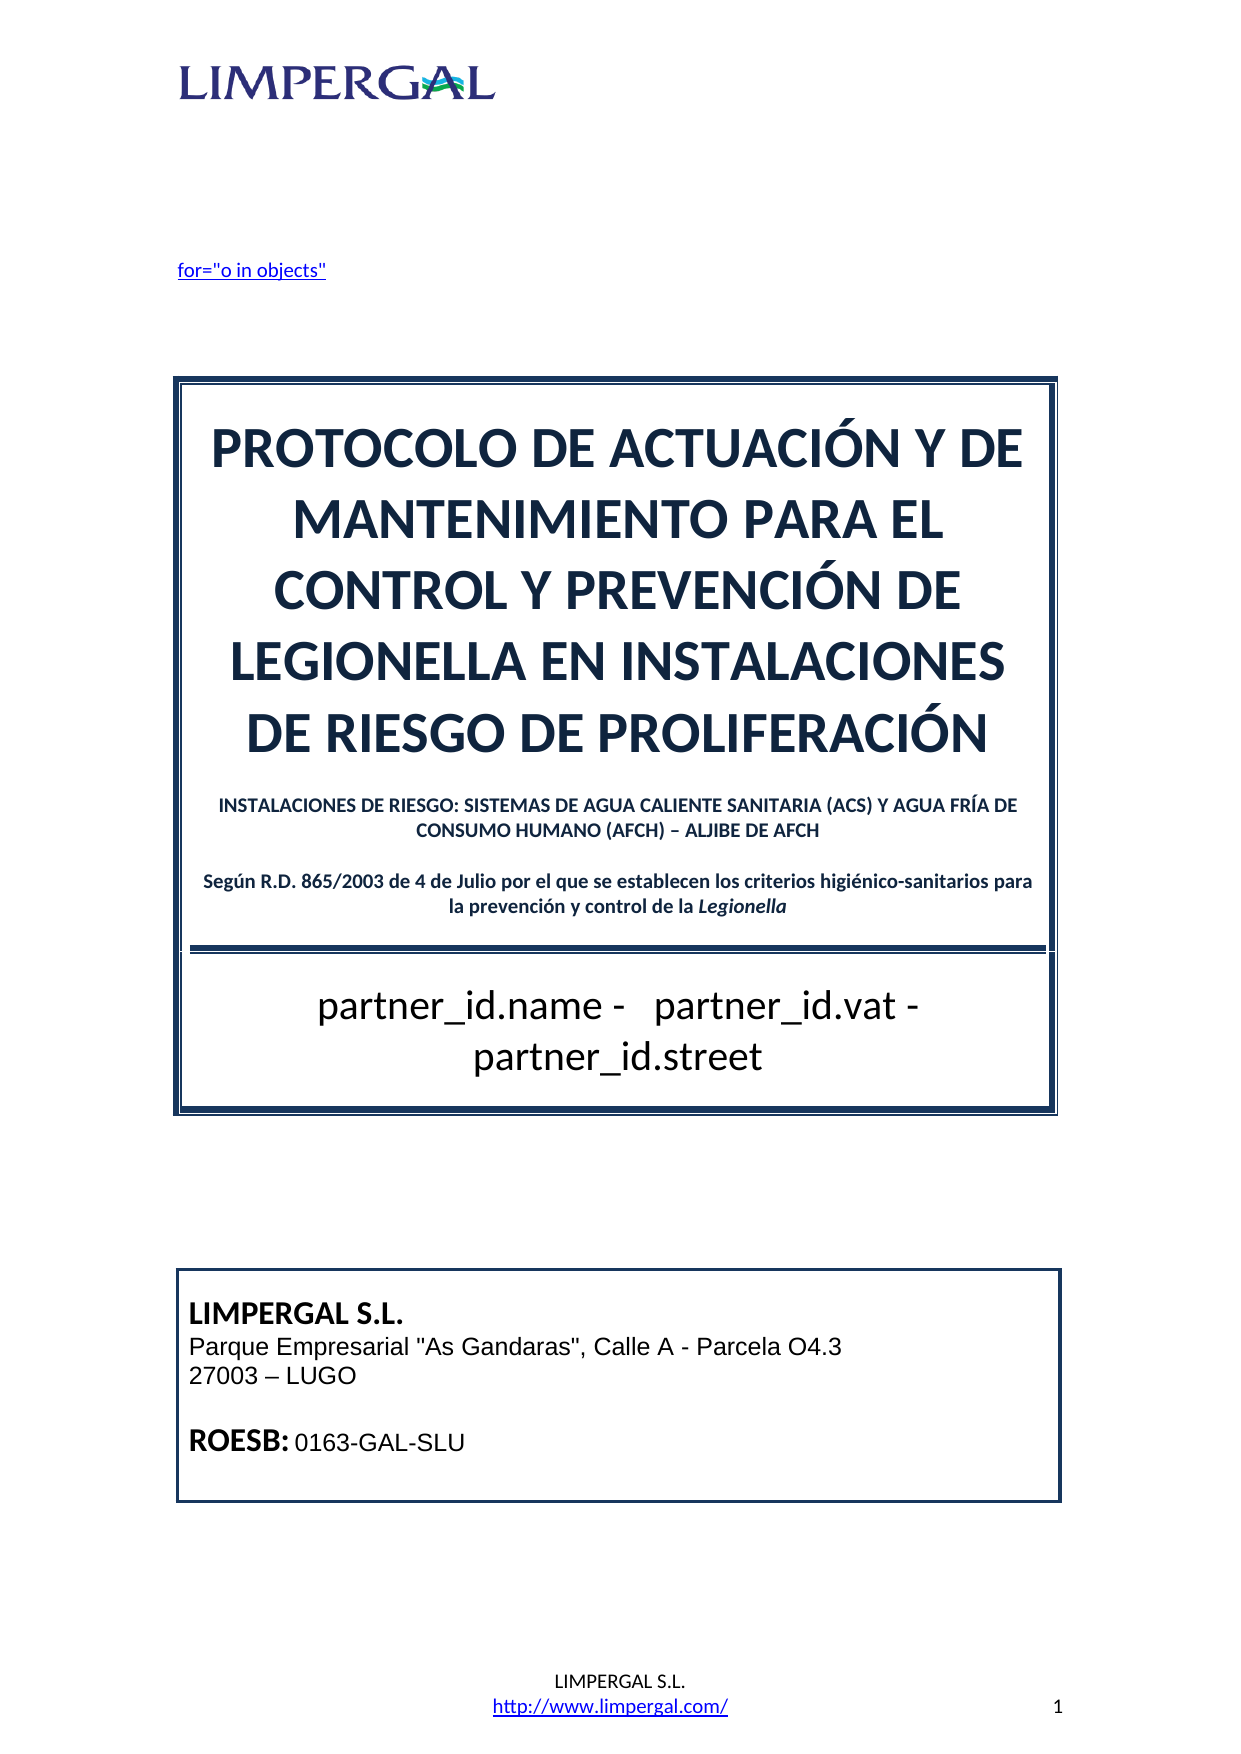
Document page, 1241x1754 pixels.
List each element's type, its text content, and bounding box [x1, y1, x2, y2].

table_cell partner_id.name - partner_id.vat - partner_id.street [179, 945, 1054, 1106]
text for="o in objects" [177, 257, 1063, 283]
table_header PROTOCOLO DE ACTUACIÓN Y DE MANTENIMIENTO PARA EL CONTROL Y PREVENCIÓN DE LEGIONELLA EN INSTALACIONES DE RIESGO DE PROLIFERACIÓN INSTALACIONES DE RIESGO: SISTEMAS DE AGUA CALIENTE SANITARIA (ACS) Y AGUA FRÍA DE CONSUMO HUMANO (AFCH) – ALJIBE DE AFCH Según R.D. 865/2003 de 4 de Julio por el que se establecen los criterios higiénico-sanitarios para la prevención y control de la Legionella [182, 385, 1049, 944]
table_header LIMPERGAL S.L. Parque Empresarial "As Gandaras", Calle A - Parcela O4.3 27003 – LUGO ROESB: 0163-GAL-SLU [179, 1271, 1058, 1500]
picture [177, 44, 498, 103]
